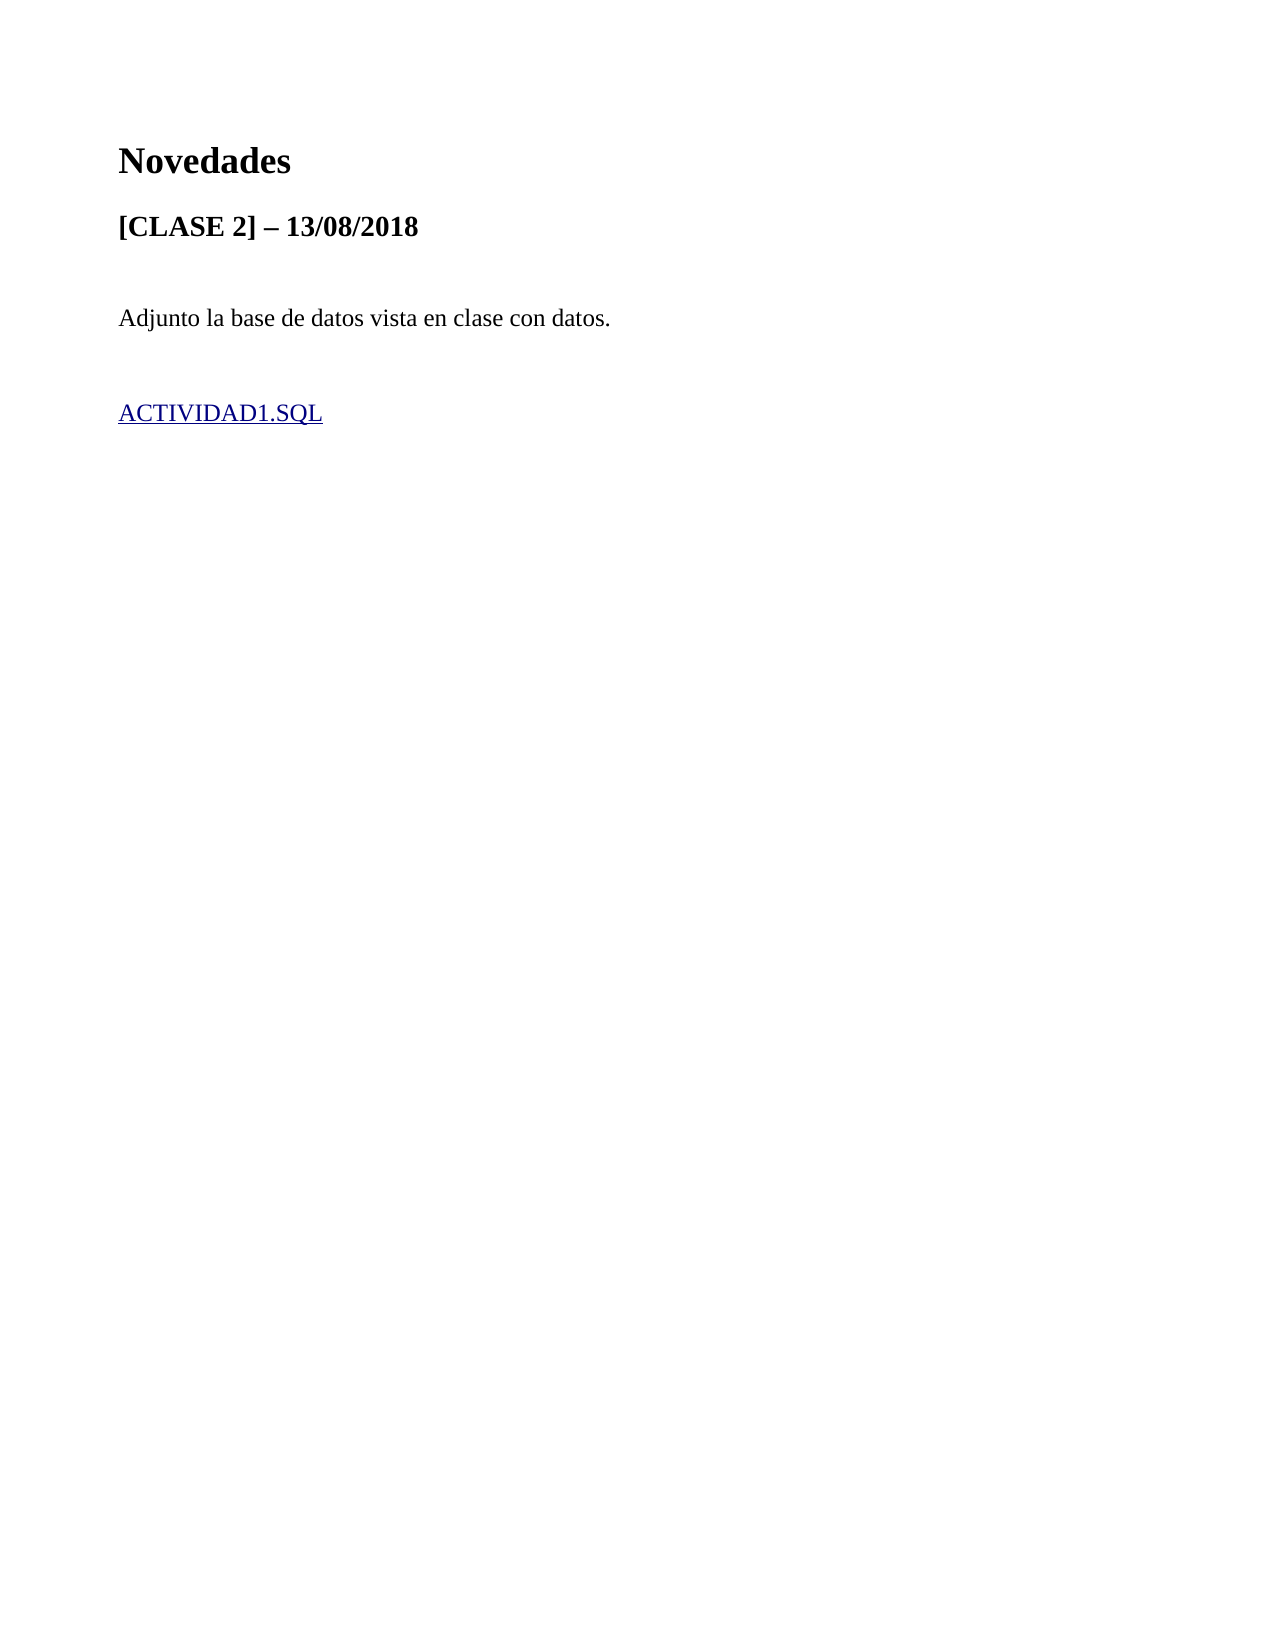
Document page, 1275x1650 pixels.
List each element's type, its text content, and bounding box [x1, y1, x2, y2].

subtitle Novedades [118, 139, 1157, 182]
subtitle [CLASE 2] – 13/08/2018 [118, 209, 1157, 243]
text ACTIVIDAD1.SQL [118, 398, 1157, 427]
text Adjunto la base de datos vista en clase con datos. [118, 303, 1157, 332]
